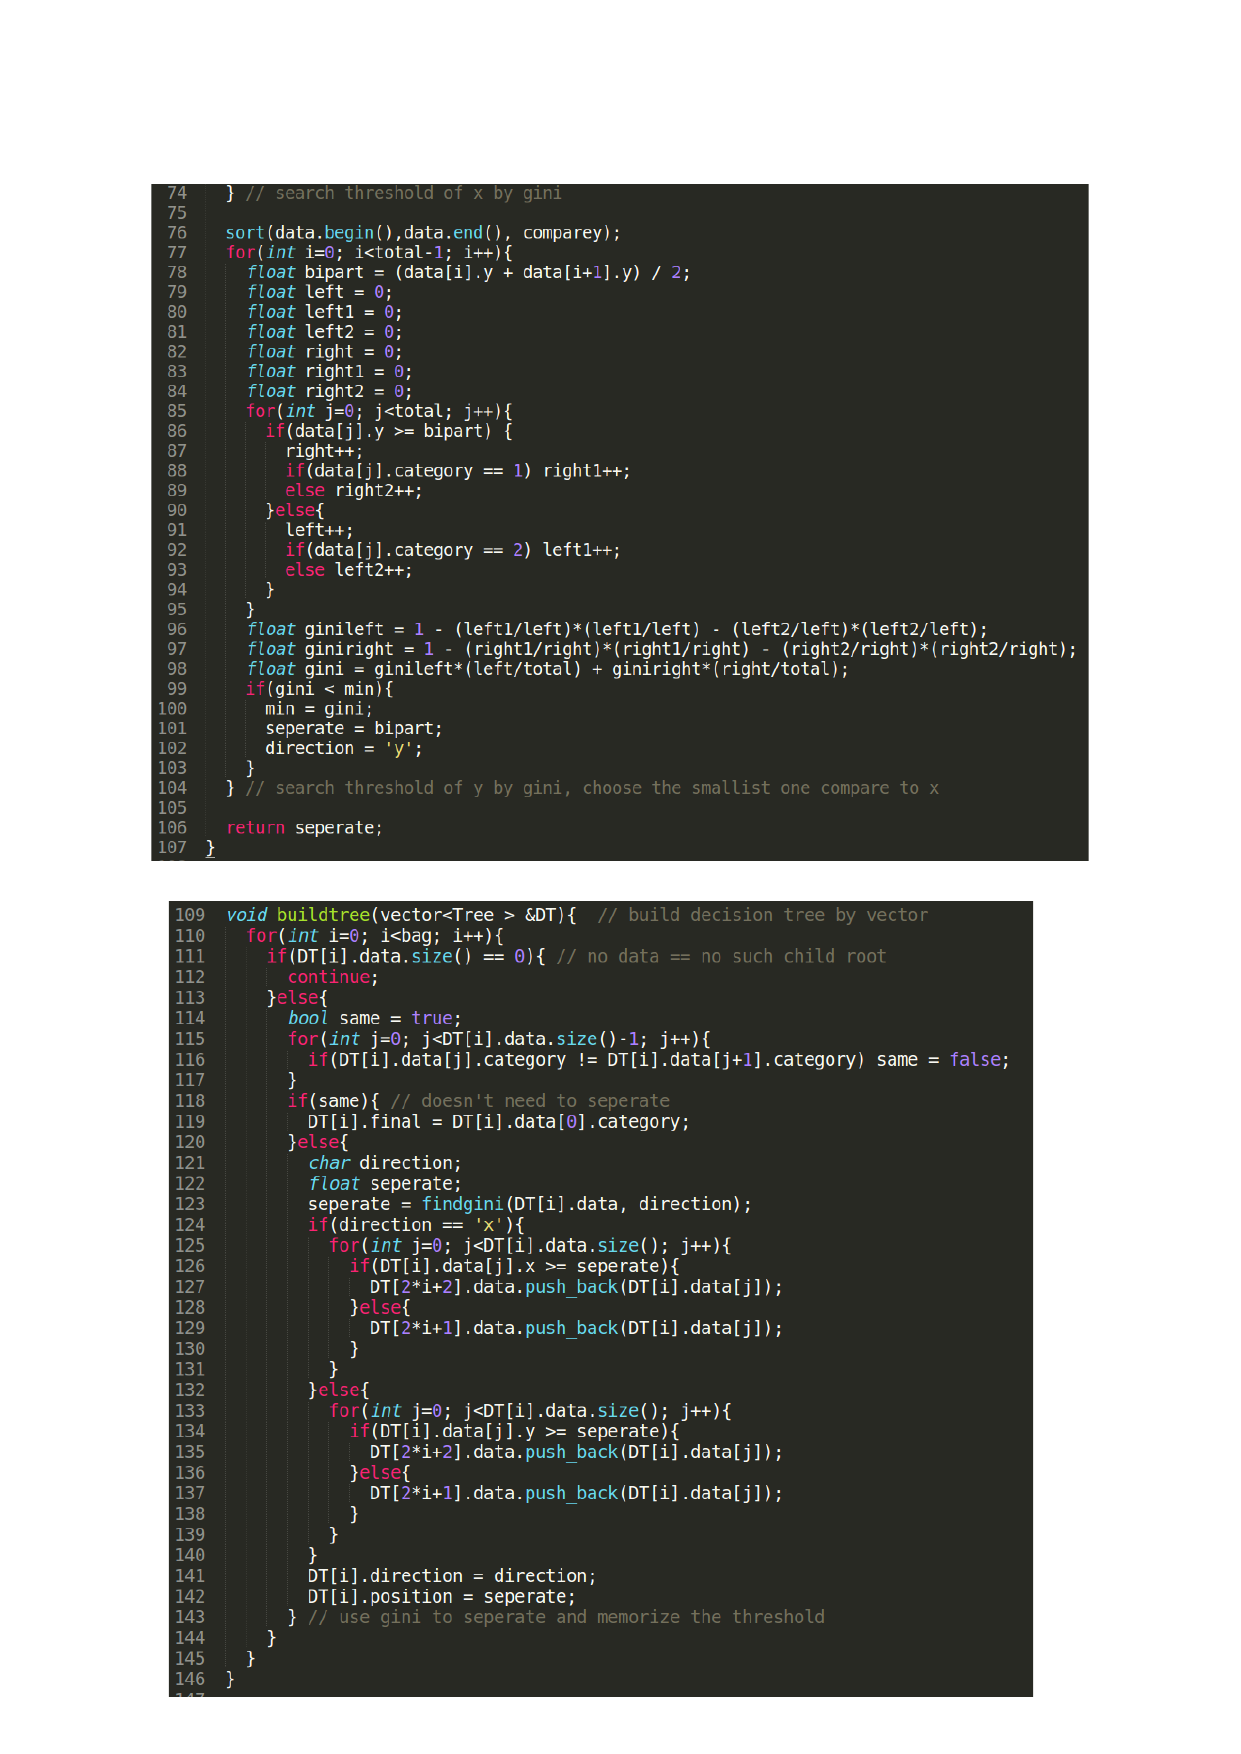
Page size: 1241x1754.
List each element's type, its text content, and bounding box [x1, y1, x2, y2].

text 附錄code: [118, 118, 1122, 176]
picture [151, 184, 1089, 861]
picture [168, 901, 1034, 1697]
